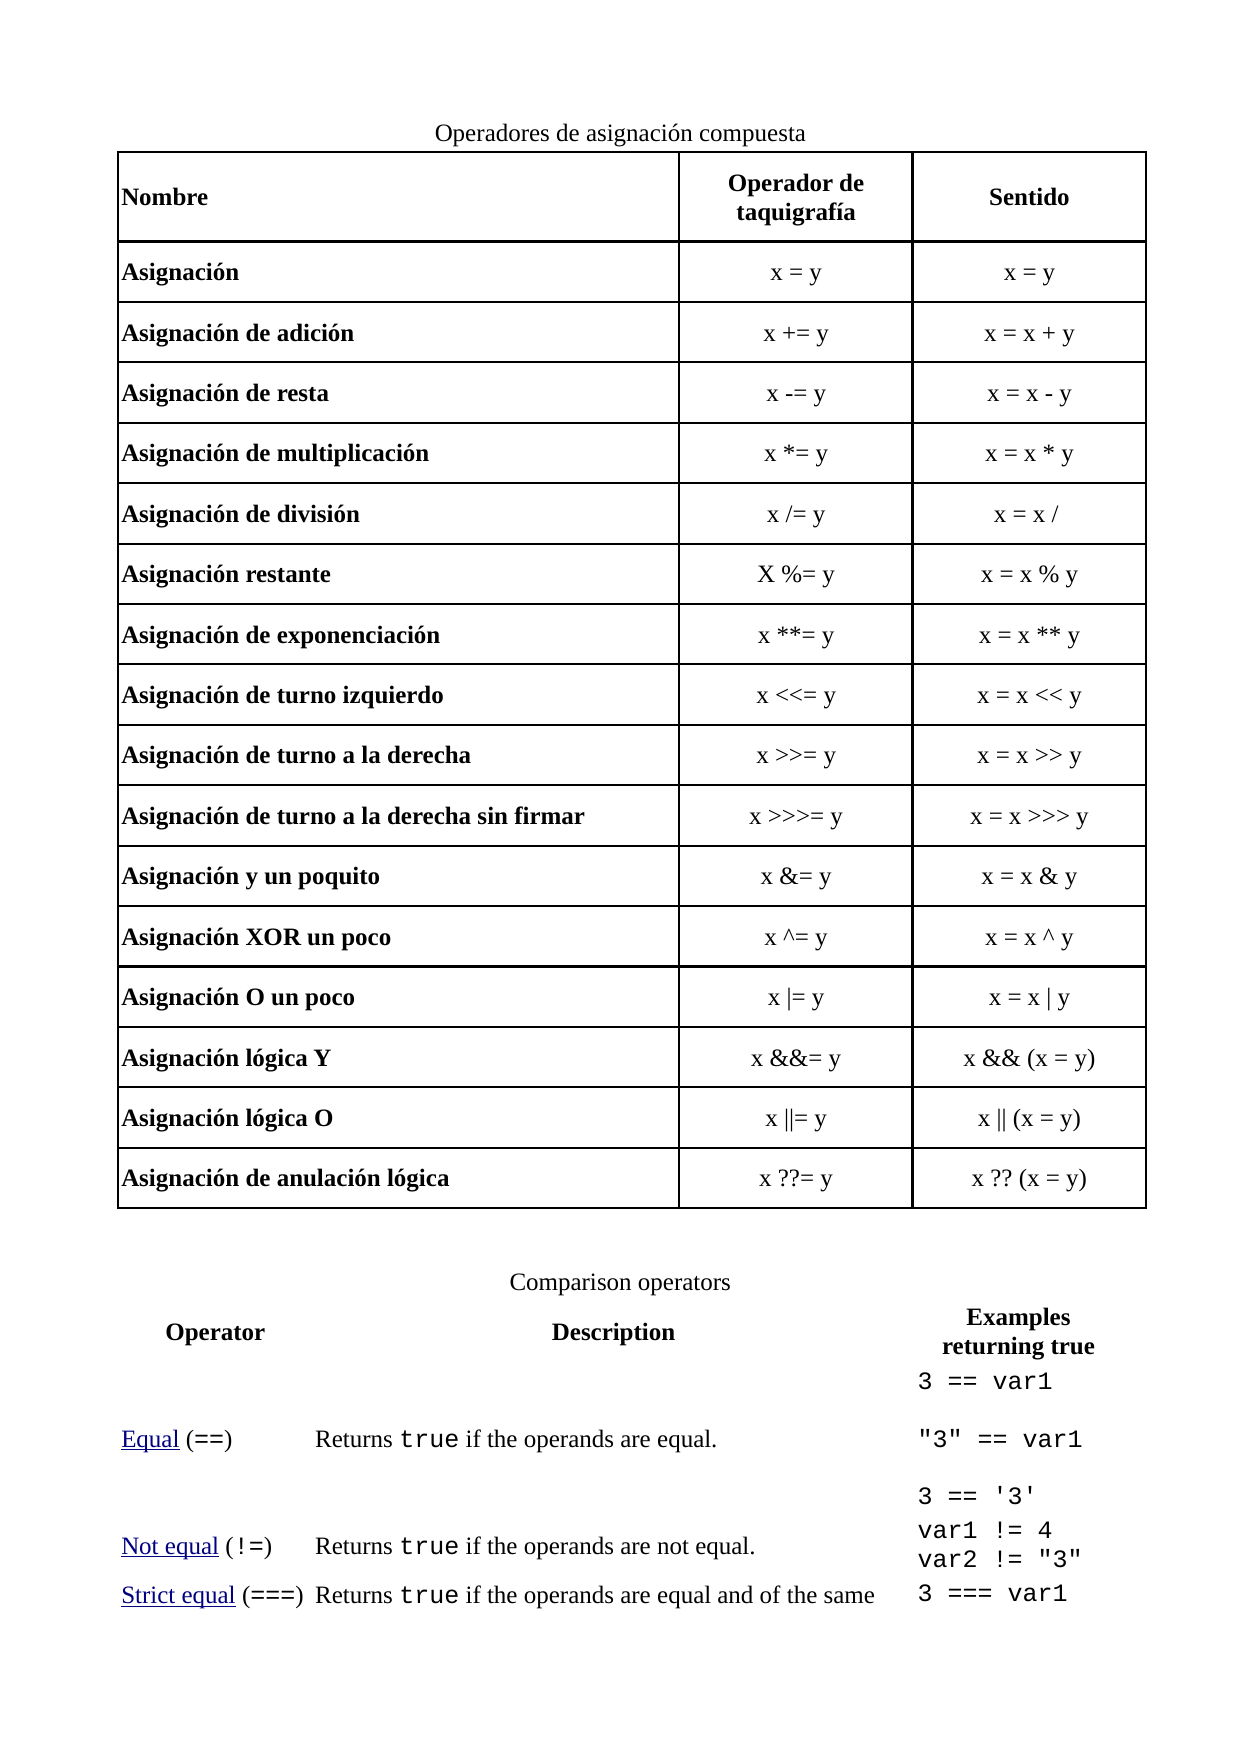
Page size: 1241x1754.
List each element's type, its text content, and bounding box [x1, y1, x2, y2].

table_cell x *= y [680, 424, 911, 482]
table_cell x = y [914, 243, 1145, 301]
table_cell Asignación lógica Y [119, 1028, 678, 1086]
table_cell x >>>= y [680, 786, 911, 844]
table_cell x |= y [680, 968, 911, 1026]
table_cell Returns true if the operands are not equal. [312, 1515, 914, 1578]
table_cell x = x - y [914, 363, 1145, 422]
table_cell Asignación de exponenciación [119, 605, 678, 663]
table_cell x &&= y [680, 1028, 911, 1086]
table_cell x = y [680, 243, 911, 301]
table_cell Asignación y un poquito [119, 847, 678, 905]
table_cell x = x ^ y [914, 907, 1145, 965]
table_cell x = x | y [914, 968, 1145, 1026]
table_cell 3 === var1 [915, 1578, 1122, 1614]
table_header Operador de taquigrafía [680, 153, 911, 240]
table_cell Asignación de multiplicación [119, 424, 678, 482]
table_cell x = x << y [914, 665, 1145, 724]
table_cell x = x / [914, 484, 1145, 542]
table_cell Asignación [119, 243, 678, 301]
text Operadores de asignación compuesta [118, 118, 1122, 147]
table_cell x &= y [680, 847, 911, 905]
table_cell x /= y [680, 484, 911, 542]
table_cell x >>= y [680, 726, 911, 784]
table_header Operator [118, 1300, 312, 1363]
table_cell Asignación de división [119, 484, 678, 542]
table_cell x = x ** y [914, 605, 1145, 663]
table_cell x += y [680, 303, 911, 361]
table_cell Asignación XOR un poco [119, 907, 678, 965]
table_cell x = x >>> y [914, 786, 1145, 844]
table_cell x ^= y [680, 907, 911, 965]
table_header Sentido [914, 153, 1145, 240]
table_cell X %= y [680, 545, 911, 603]
table_cell Asignación restante [119, 545, 678, 603]
table_cell x ??= y [680, 1149, 911, 1207]
table_header Examples returning true [915, 1300, 1122, 1363]
table_cell Asignación de anulación lógica [119, 1149, 678, 1207]
table_cell var1 != 4 var2 != "3" [915, 1515, 1122, 1578]
table_cell Asignación lógica O [119, 1088, 678, 1147]
table_cell 3 == var1 "3" == var1 3 == '3' [915, 1363, 1122, 1515]
table_cell x -= y [680, 363, 911, 422]
table_cell x <<= y [680, 665, 911, 724]
table_cell Returns true if the operands are equal. [312, 1363, 914, 1515]
table_cell Asignación de turno a la derecha sin firmar [119, 786, 678, 844]
table_cell x || (x = y) [914, 1088, 1145, 1147]
table_header Description [312, 1300, 914, 1363]
table_cell x = x & y [914, 847, 1145, 905]
table_cell x = x >> y [914, 726, 1145, 784]
table_cell x = x * y [914, 424, 1145, 482]
table_cell Asignación O un poco [119, 968, 678, 1026]
table_cell Asignación de turno izquierdo [119, 665, 678, 724]
table_cell Equal (==) [118, 1363, 312, 1515]
table_cell Asignación de adición [119, 303, 678, 361]
table_cell Asignación de turno a la derecha [119, 726, 678, 784]
table_cell Asignación de resta [119, 363, 678, 422]
table_cell x ?? (x = y) [914, 1149, 1145, 1207]
table_header Nombre [119, 153, 678, 240]
table_cell x **= y [680, 605, 911, 663]
table_cell x = x % y [914, 545, 1145, 603]
table_cell x ||= y [680, 1088, 911, 1147]
text Comparison operators [118, 1267, 1122, 1295]
table_cell x && (x = y) [914, 1028, 1145, 1086]
table_cell Returns true if the operands are equal and of the same [312, 1578, 914, 1614]
table_cell Strict equal (===) [118, 1578, 312, 1614]
table_cell Not equal (!=) [118, 1515, 312, 1578]
table_cell x = x + y [914, 303, 1145, 361]
